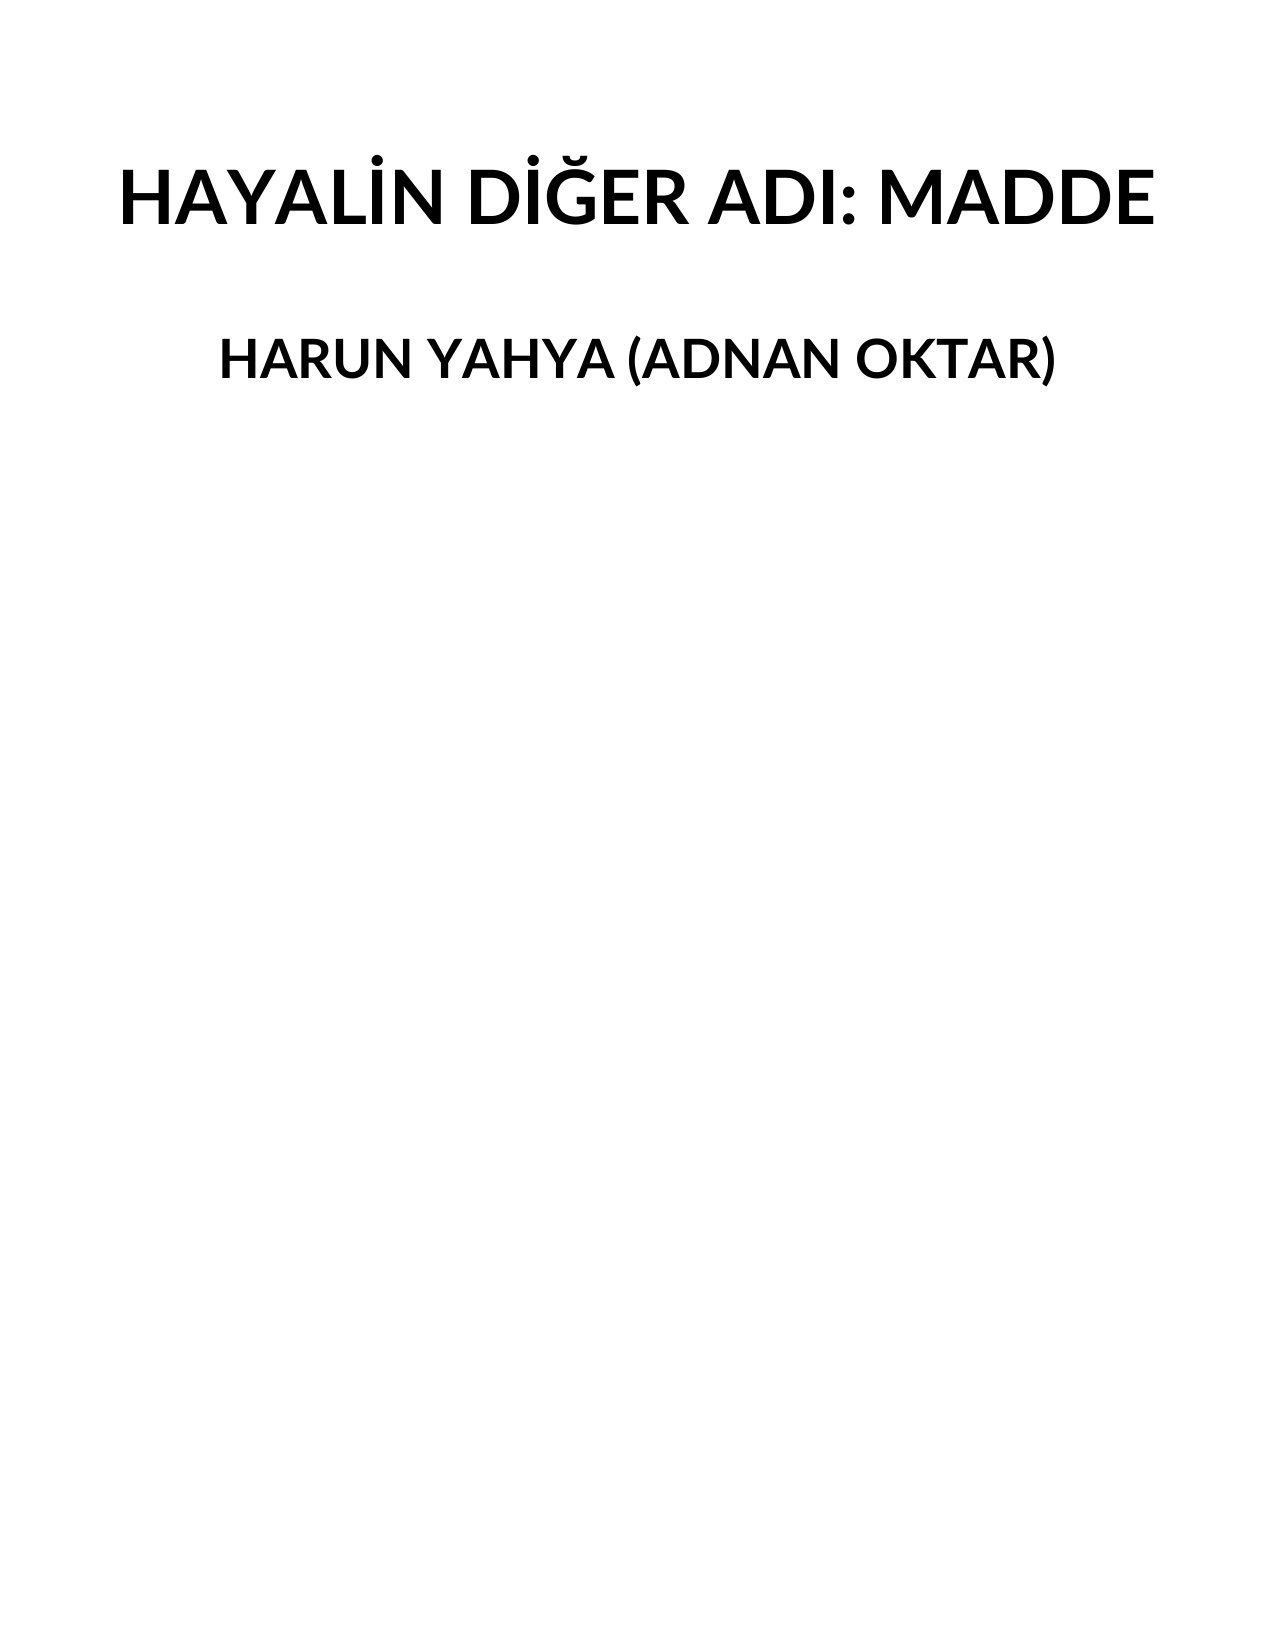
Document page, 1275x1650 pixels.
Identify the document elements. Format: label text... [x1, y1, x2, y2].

subtitle HAYALİN DİĞER ADI: MADDE [75, 150, 1200, 240]
text HARUN YAHYA (ADNAN OKTAR) [75, 325, 1200, 390]
